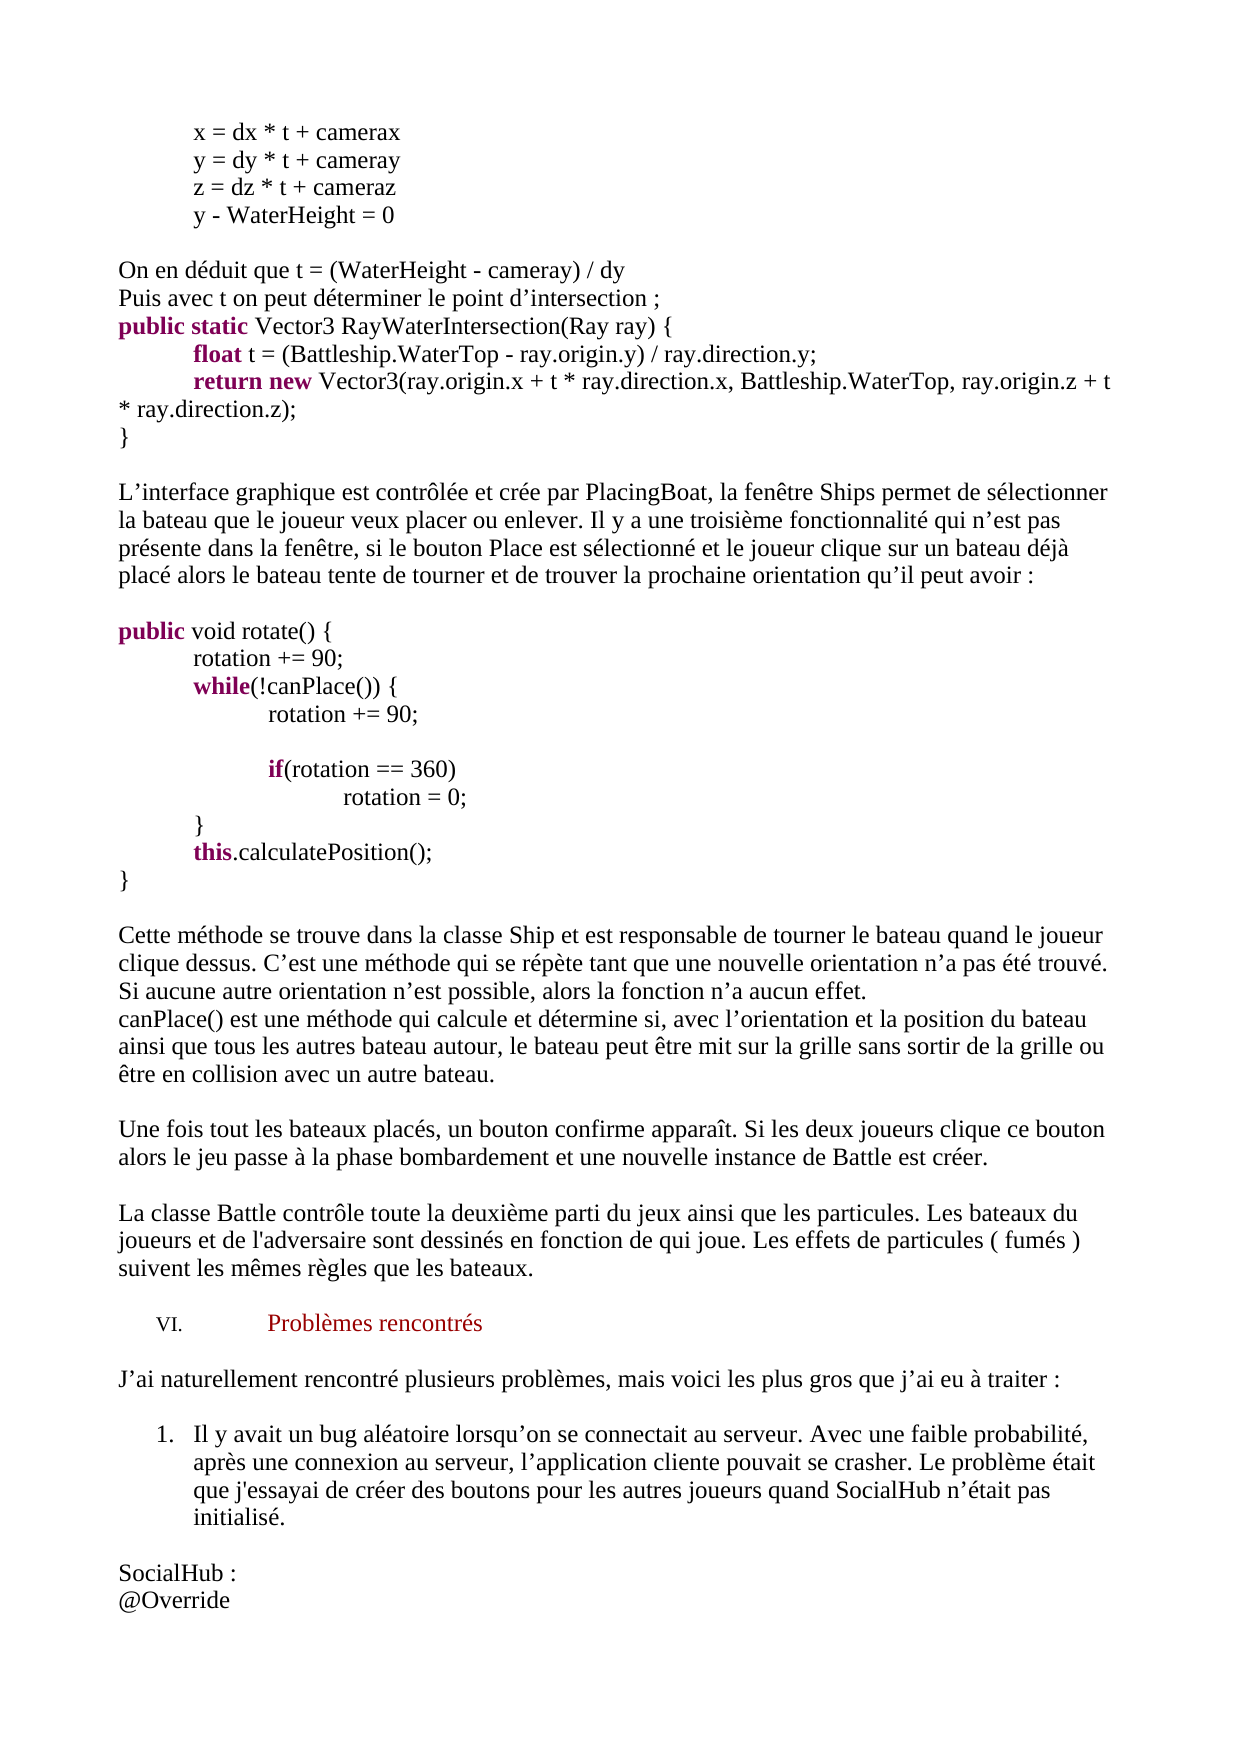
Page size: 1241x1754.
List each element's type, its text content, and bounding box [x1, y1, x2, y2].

text canPlace() est une méthode qui calcule et détermine si, avec l’orientation et la position du bateau ainsi que tous les autres bateau autour, le bateau peut être mit sur la grille sans sortir de la grille ou être en collision avec un autre bateau. [118, 1005, 1122, 1088]
text x = dx * t + camerax [118, 118, 1122, 146]
list Il y avait un bug aléatoire lorsqu’on se connectait au serveur. Avec une faible probabilité, après une connexion au serveur, l’application cliente pouvait se crasher. Le problème était que j'essayai de créer des boutons pour les autres joueurs quand SocialHub n’était pas initialisé. [156, 1420, 1122, 1531]
text L’interface graphique est contrôlée et crée par PlacingBoat, la fenêtre Ships permet de sélectionner la bateau que le joueur veux placer ou enlever. Il y a une troisième fonctionnalité qui n’est pas présente dans la fenêtre, si le bouton Place est sélectionné et le joueur clique sur un bateau déjà placé alors le bateau tente de tourner et de trouver la prochaine orientation qu’il peut avoir : [118, 478, 1122, 589]
text public static Vector3 RayWaterIntersection(Ray ray) { float t = (Battleship.WaterTop - ray.origin.y) / ray.direction.y; return new Vector3(ray.origin.x + t * ray.direction.x, Battleship.WaterTop, ray.origin.z + t * ray.direction.z); } [118, 312, 1122, 451]
text SocialHub : [118, 1559, 1122, 1587]
text La classe Battle contrôle toute la deuxième parti du jeux ainsi que les particules. Les bateaux du joueurs et de l'adversaire sont dessinés en fonction de qui joue. Les effets de particules ( fumés ) suivent les mêmes règles que les bateaux. [118, 1199, 1122, 1282]
text On en déduit que t = (WaterHeight - cameray) / dy [118, 257, 1122, 284]
text z = dz * t + cameraz [193, 173, 1122, 201]
text y - WaterHeight = 0 [118, 201, 1122, 229]
text Une fois tout les bateaux placés, un bouton confirme apparaît. Si les deux joueurs clique ce bouton alors le jeu passe à la phase bombardement et une nouvelle instance de Battle est créer. [118, 1116, 1122, 1171]
text public void rotate() { rotation += 90; while(!canPlace()) { rotation += 90; if(rotation == 360) rotation = 0; } this.calculatePosition(); } [118, 617, 1122, 894]
list Problèmes rencontrés [156, 1309, 1122, 1337]
text @Override [118, 1587, 1122, 1614]
text Puis avec t on peut déterminer le point d’intersection ; [118, 284, 1122, 312]
text y = dy * t + cameray [118, 146, 1122, 173]
text Cette méthode se trouve dans la classe Ship et est responsable de tourner le bateau quand le joueur clique dessus. C’est une méthode qui se répète tant que une nouvelle orientation n’a pas été trouvé. Si aucune autre orientation n’est possible, alors la fonction n’a aucun effet. [118, 922, 1122, 1005]
text J’ai naturellement rencontré plusieurs problèmes, mais voici les plus gros que j’ai eu à traiter : [118, 1365, 1122, 1393]
